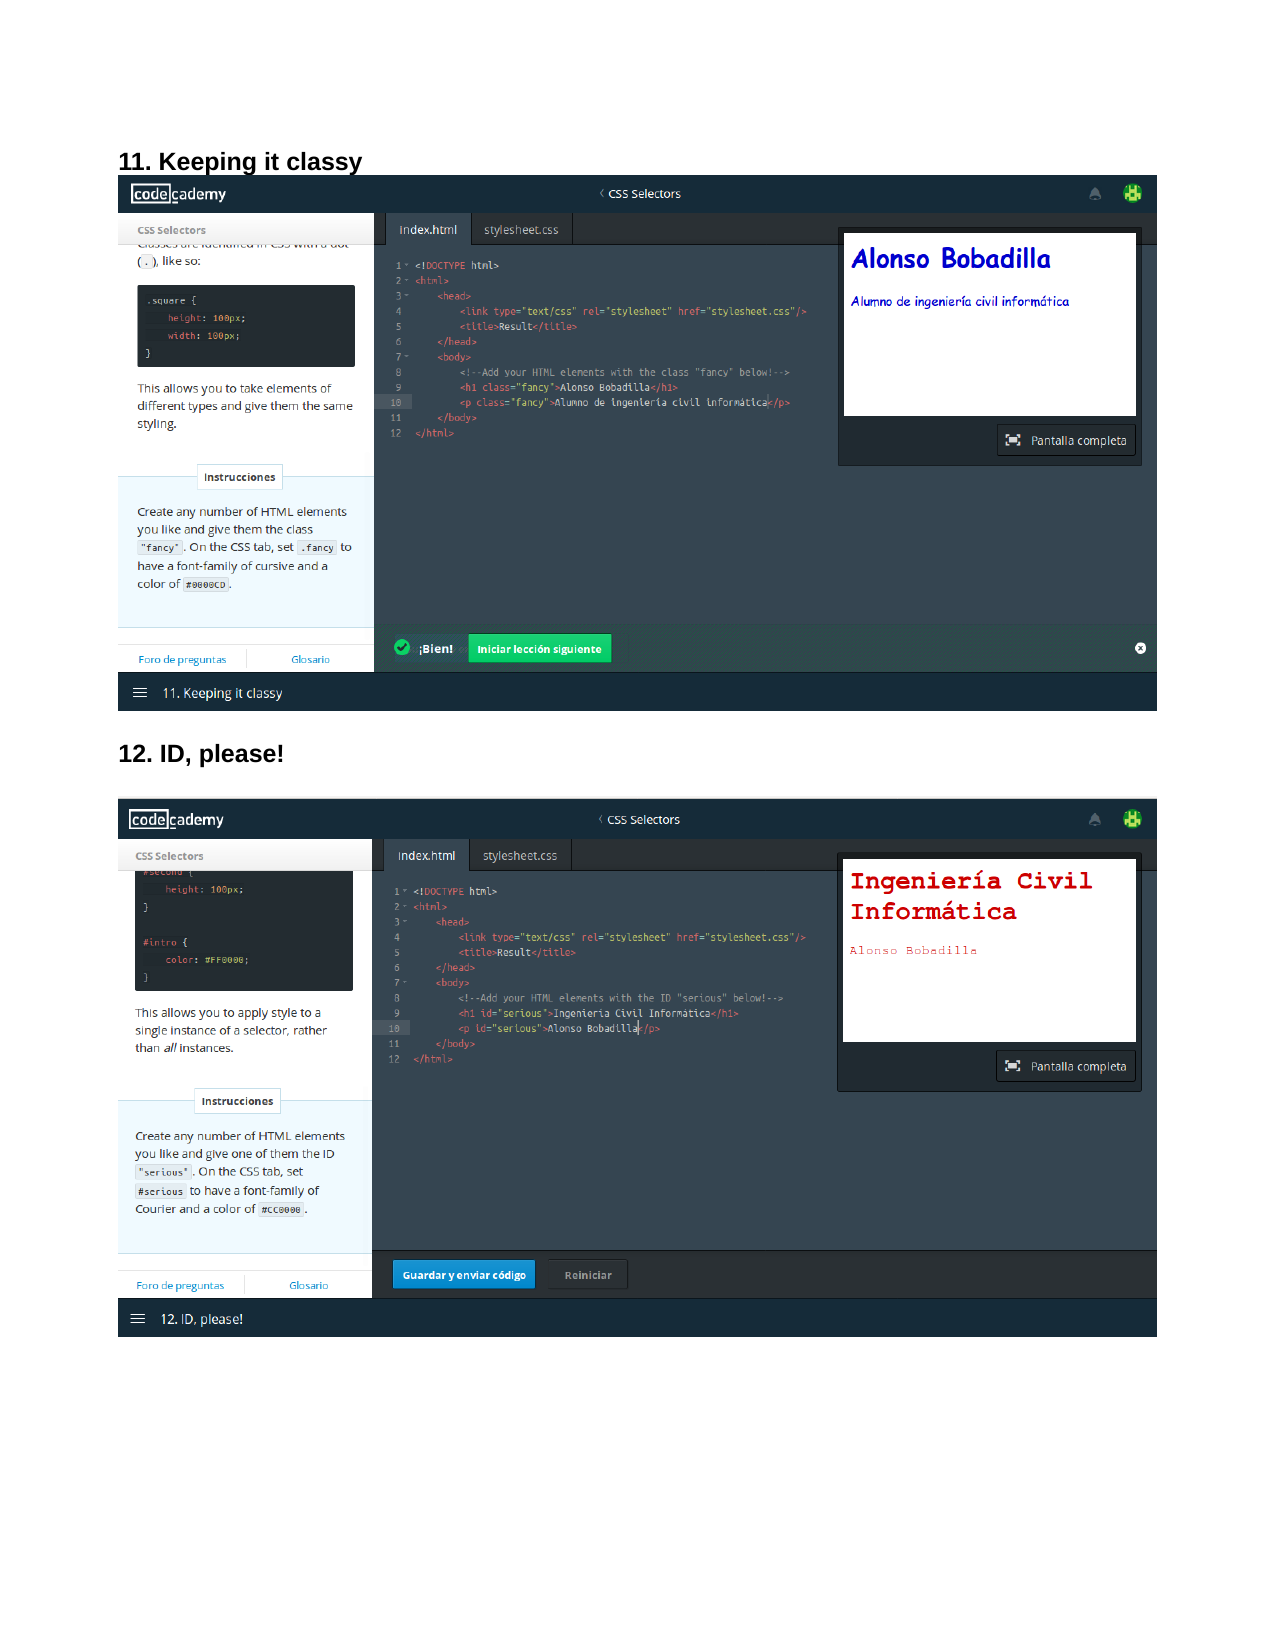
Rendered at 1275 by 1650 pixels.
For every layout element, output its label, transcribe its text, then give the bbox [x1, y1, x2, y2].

picture [118, 796, 1157, 1337]
text 11. Keeping it classy [118, 147, 1157, 175]
picture [118, 175, 1157, 711]
text 12. ID, please! [118, 739, 1157, 768]
